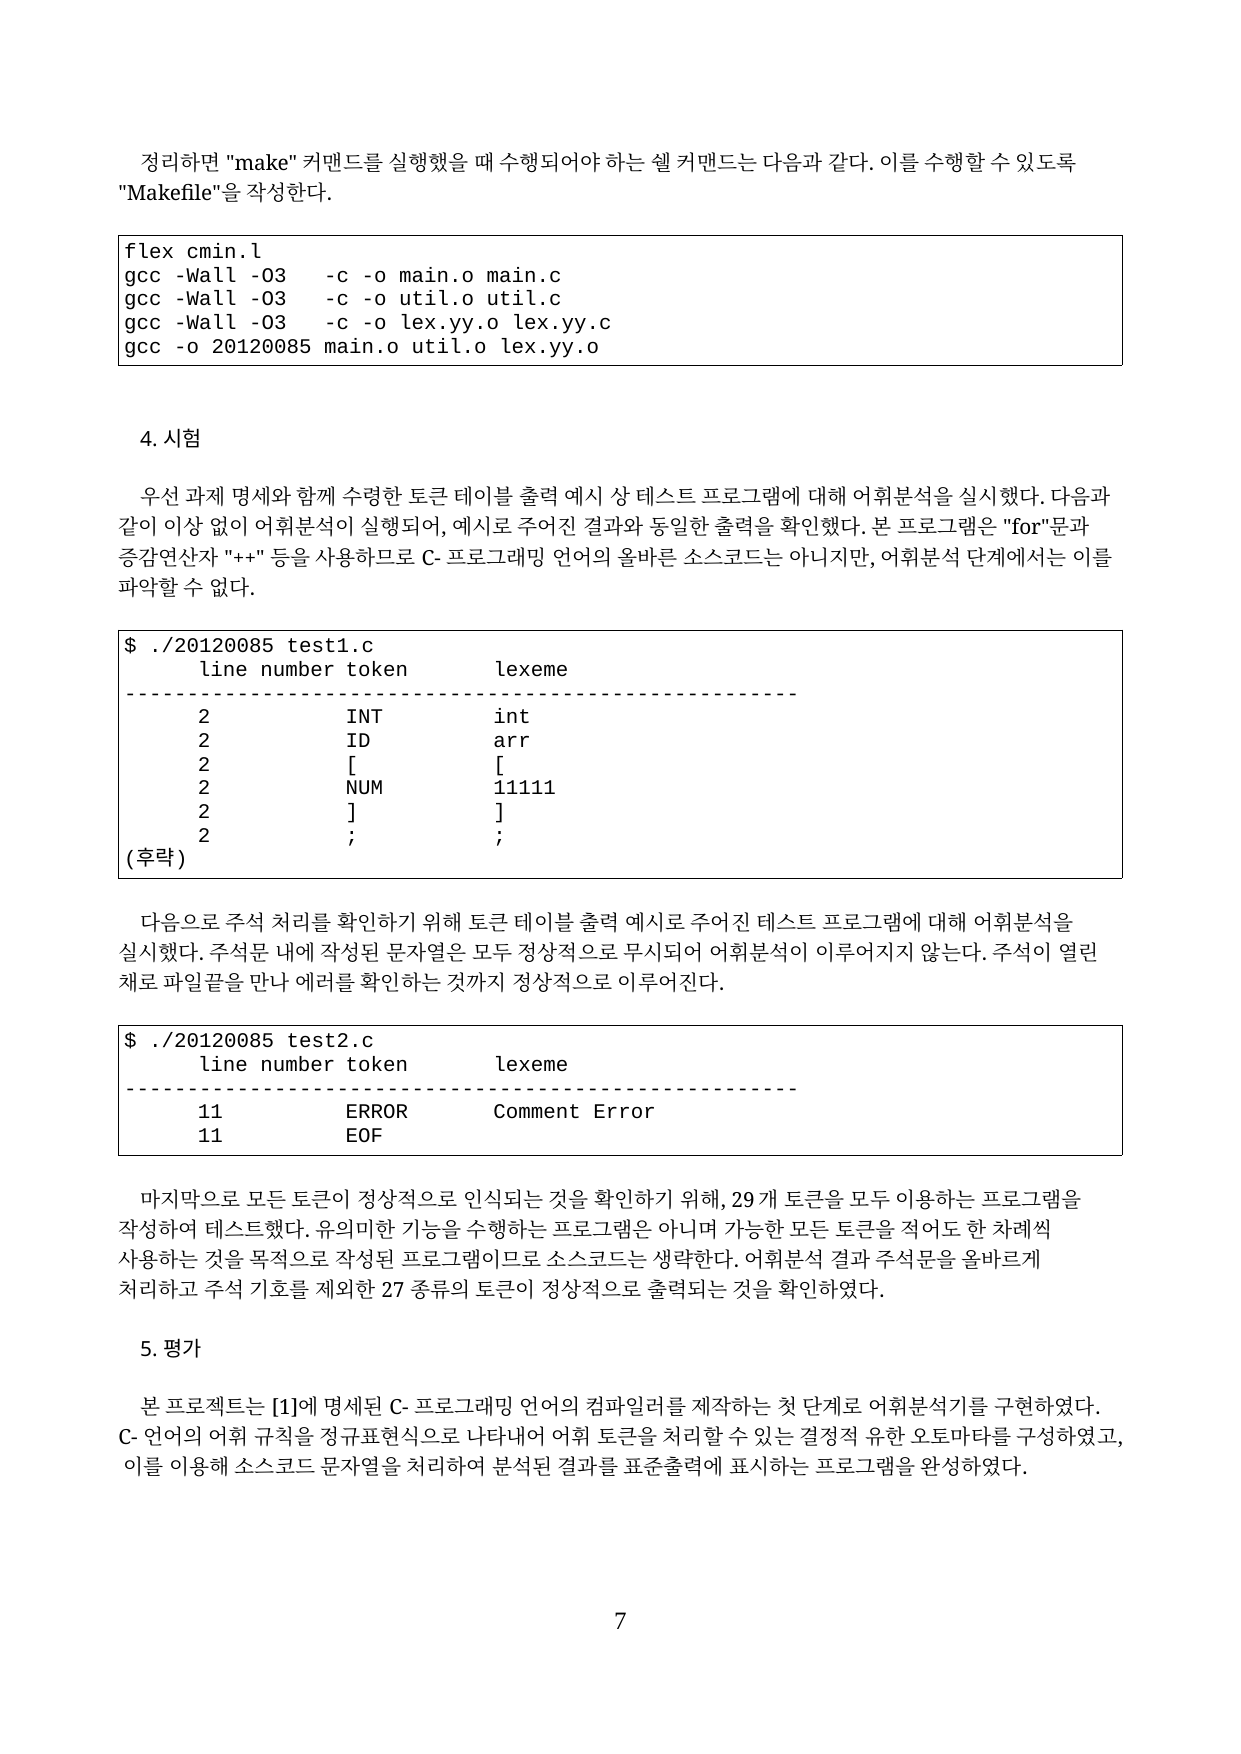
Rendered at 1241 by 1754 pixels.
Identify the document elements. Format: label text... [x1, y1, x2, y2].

text 마지막으로 모든 토큰이 정상적으로 인식되는 것을 확인하기 위해, 29개 토큰을 모두 이용하는 프로그램을 작성하여 테스트했다. 유의미한 기능을 수행하는 프로그램은 아니며 가능한 모든 토큰을 적어도 한 차례씩 사용하는 것을 목적으로 작성된 프로그램이므로 소스코드는 생략한다. 어휘분석 결과 주석문을 올바르게 처리하고 주석 기호를 제외한 27 종류의 토큰이 정상적으로 출력되는 것을 확인하였다. [118, 1183, 1122, 1303]
text 정리하면 "make" 커맨드를 실행했을 때 수행되어야 하는 쉘 커맨드는 다음과 같다. 이를 수행할 수 있도록 "Makefile"을 작성한다. [118, 147, 1122, 207]
text 다음으로 주석 처리를 확인하기 위해 토큰 테이블 출력 예시로 주어진 테스트 프로그램에 대해 어휘분석을 실시했다. 주석문 내에 작성된 문자열은 모두 정상적으로 무시되어 어휘분석이 이루어지지 않는다. 주석이 열린 채로 파일끝을 만나 에러를 확인하는 것까지 정상적으로 이루어진다. [118, 906, 1122, 996]
table_header $ ./20120085 test1.c line number token lexeme ------------------------------------------------------ 2 INT int 2 ID arr 2 [ [ 2 NUM 11111 2 ] ] 2 ; ; (후략) [119, 631, 1122, 878]
text 본 프로젝트는 [1]에 명세된 C- 프로그래밍 언어의 컴파일러를 제작하는 첫 단계로 어휘분석기를 구현하였다. C- 언어의 어휘 규칙을 정규표현식으로 나타내어 어휘 토큰을 처리할 수 있는 결정적 유한 오토마타를 구성하였고, 이를 이용해 소스코드 문자열을 처리하여 분석된 결과를 표준출력에 표시하는 프로그램을 완성하였다. [118, 1391, 1122, 1481]
table_header $ ./20120085 test2.c line number token lexeme ------------------------------------------------------ 11 ERROR Comment Error 11 EOF [119, 1026, 1122, 1154]
text 우선 과제 명세와 함께 수령한 토큰 테이블 출력 예시 상 테스트 프로그램에 대해 어휘분석을 실시했다. 다음과 같이 이상 없이 어휘분석이 실행되어, 예시로 주어진 결과와 동일한 출력을 확인했다. 본 프로그램은 "for"문과 증감연산자 "++" 등을 사용하므로 C- 프로그래밍 언어의 올바른 소스코드는 아니지만, 어휘분석 단계에서는 이를 파악할 수 없다. [118, 481, 1122, 601]
table_header flex cmin.l gcc -Wall -O3 -c -o main.o main.c gcc -Wall -O3 -c -o util.o util.c gcc -Wall -O3 -c -o lex.yy.o lex.yy.c gcc -o 20120085 main.o util.o lex.yy.o [119, 236, 1122, 365]
text 4. 시험 [118, 422, 1122, 452]
text 5. 평가 [118, 1332, 1122, 1362]
